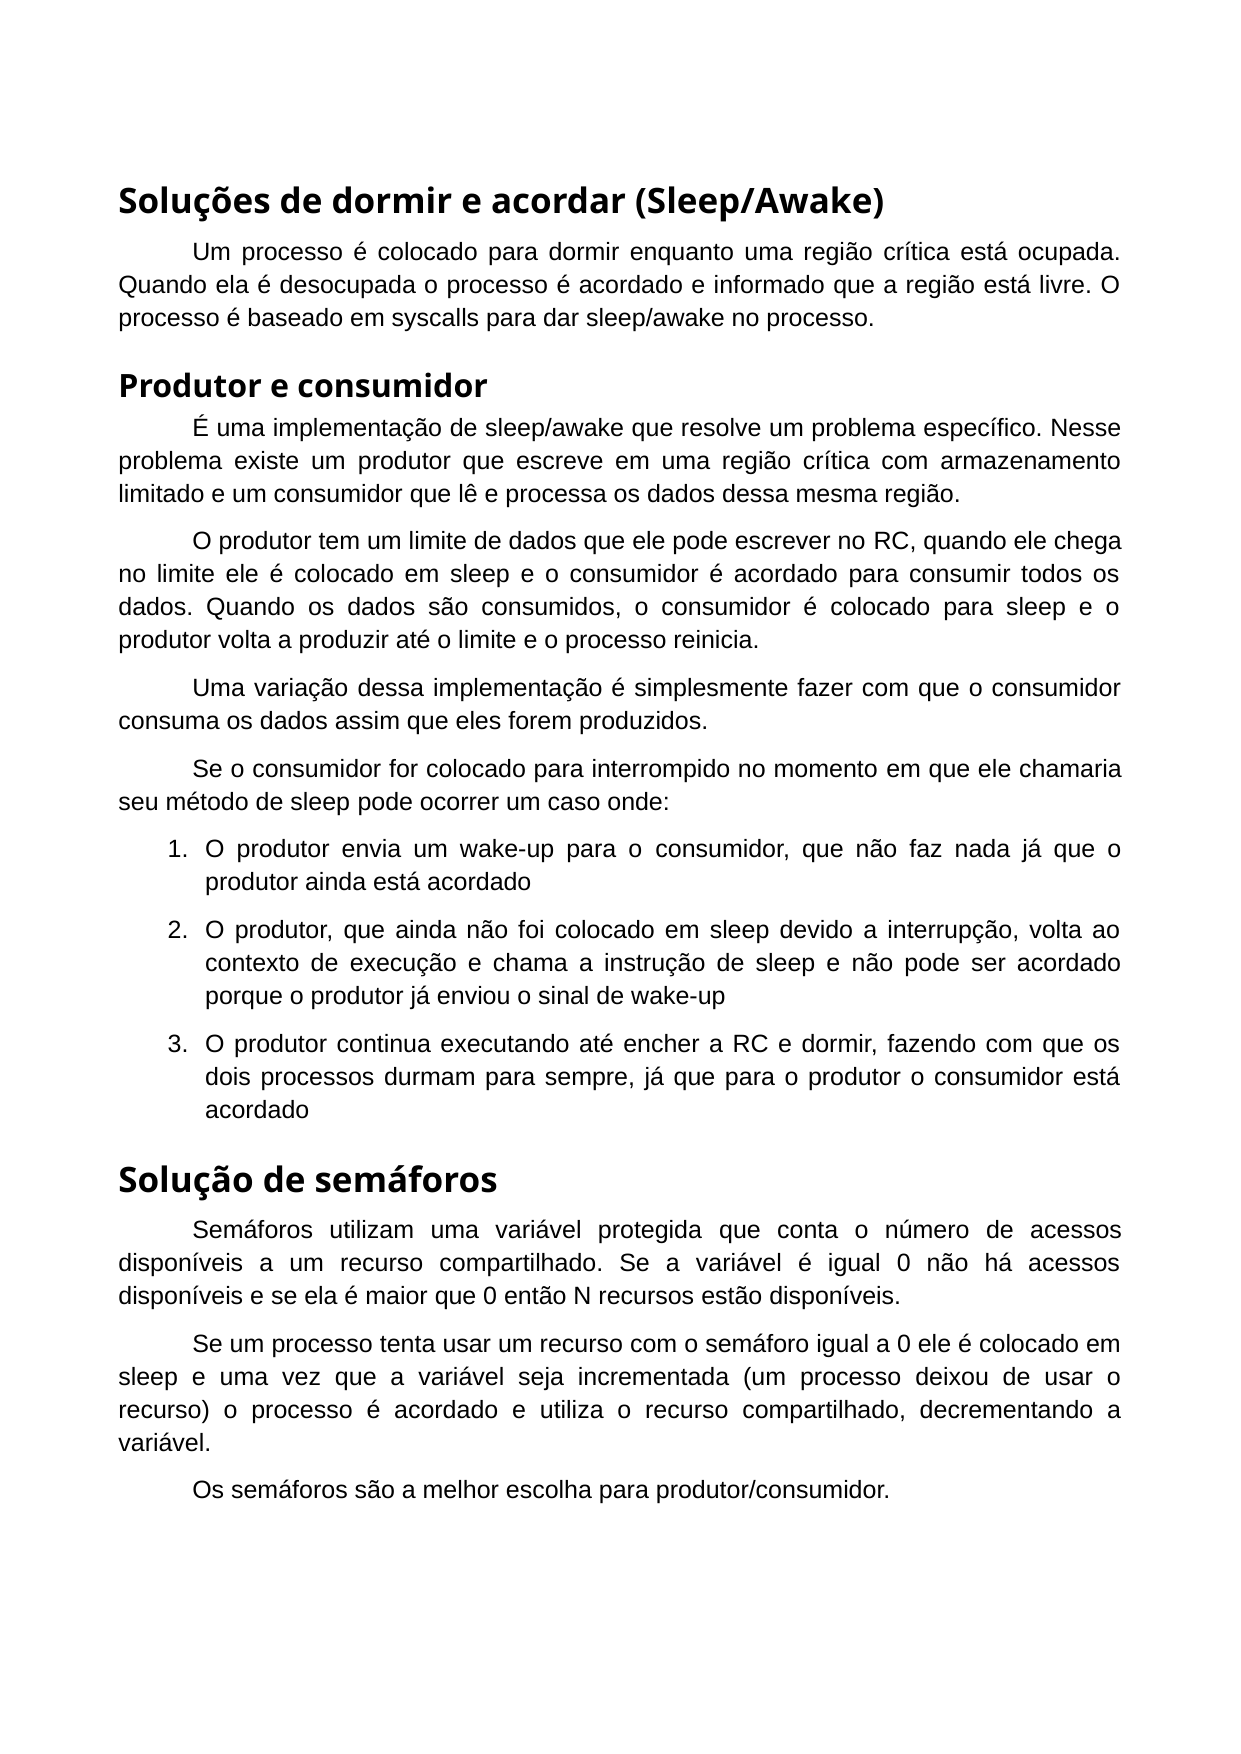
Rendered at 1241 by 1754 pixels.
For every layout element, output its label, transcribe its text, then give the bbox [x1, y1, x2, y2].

text Se o consumidor for colocado para interrompido no momento em que ele chamaria seu método de sleep pode ocorrer um caso onde: [118, 754, 1122, 815]
text É uma implementação de sleep/awake que resolve um problema específico. Nesse problema existe um produtor que escreve em uma região crítica com armazenamento limitado e um consumidor que lê e processa os dados dessa mesma região. [118, 413, 1122, 507]
text Se um processo tenta usar um recurso com o semáforo igual a 0 ele é colocado em sleep e uma vez que a variável seja incrementada (um processo deixou de usar o recurso) o processo é acordado e utiliza o recurso compartilhado, decrementando a variável. [118, 1328, 1122, 1456]
subtitle Solução de semáforos [118, 1155, 1122, 1202]
subtitle Produtor e consumidor [118, 363, 1122, 406]
text Um processo é colocado para dormir enquanto uma região crítica está ocupada. Quando ela é desocupada o processo é acordado e informado que a região está livre. O processo é baseado em syscalls para dar sleep/awake no processo. [118, 237, 1122, 331]
subtitle Soluções de dormir e acordar (Sleep/Awake) [118, 176, 1122, 224]
list O produtor, que ainda não foi colocado em sleep devido a interrupção, volta ao contexto de execução e chama a instrução de sleep e não pode ser acordado porque o produtor já enviou o sinal de wake-up [167, 915, 1122, 1010]
list O produtor continua executando até encher a RC e dormir, fazendo com que os dois processos durmam para sempre, já que para o produtor o consumidor está acordado [167, 1028, 1122, 1123]
list O produtor envia um wake-up para o consumidor, que não faz nada já que o produtor ainda está acordado [167, 834, 1122, 896]
text Uma variação dessa implementação é simplesmente fazer com que o consumidor consuma os dados assim que eles forem produzidos. [118, 673, 1122, 735]
text Os semáforos são a melhor escolha para produtor/consumidor. [118, 1475, 1122, 1504]
text Semáforos utilizam uma variável protegida que conta o número de acessos disponíveis a um recurso compartilhado. Se a variável é igual 0 não há acessos disponíveis e se ela é maior que 0 então N recursos estão disponíveis. [118, 1215, 1122, 1310]
text O produtor tem um limite de dados que ele pode escrever no RC, quando ele chega no limite ele é colocado em sleep e o consumidor é acordado para consumir todos os dados. Quando os dados são consumidos, o consumidor é colocado para sleep e o produtor volta a produzir até o limite e o processo reinicia. [118, 526, 1122, 654]
